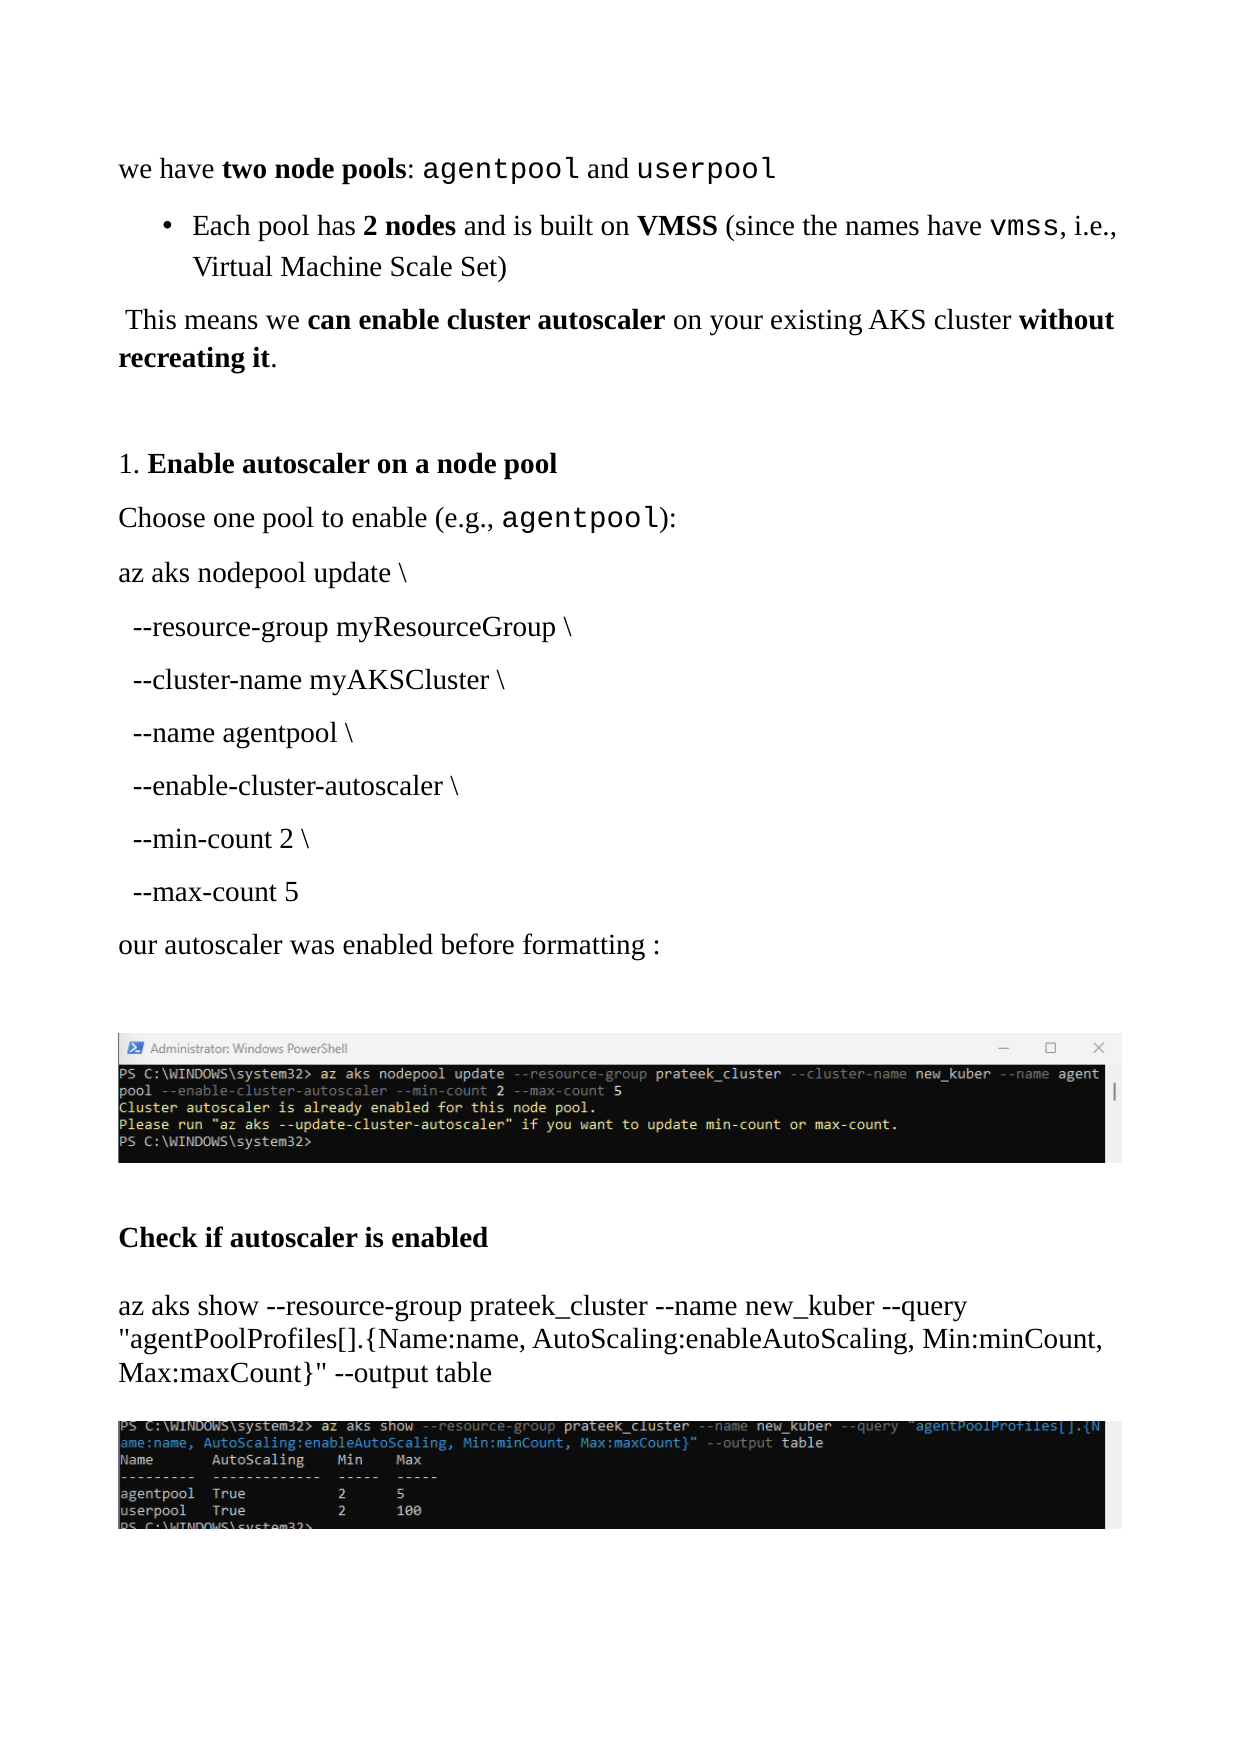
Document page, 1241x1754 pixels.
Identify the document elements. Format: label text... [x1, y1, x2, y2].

text Check if autoscaler is enabled [118, 1221, 1122, 1254]
text --enable-cluster-autoscaler \ [118, 768, 1122, 802]
list Each pool has 2 nodes and is built on VMSS (since the names have vmss, i.e., Virtual Machine Scale Set) [162, 208, 1122, 282]
picture [118, 1033, 1123, 1163]
text 1. Enable autoscaler on a node pool [118, 447, 1122, 480]
text --min-count 2 \ [118, 821, 1122, 855]
picture [118, 1421, 1123, 1529]
text --name agentpool \ [118, 715, 1122, 748]
text --resource-group myResourceGroup \ [118, 609, 1122, 642]
text --max-count 5 [118, 874, 1122, 908]
text az aks show --resource-group prateek_cluster --name new_kuber --query "agentPoolProfiles[].{Name:name, AutoScaling:enableAutoScaling, Min:minCount, Max:maxCount}" --output table [118, 1288, 1122, 1388]
text --cluster-name myAKSCluster \ [118, 662, 1122, 695]
text az aks nodepool update \ [118, 556, 1122, 589]
text Choose one pool to enable (e.g., agentpool): [118, 500, 1122, 536]
text we have two node pools: agentpool and userpool [118, 152, 1122, 188]
text our autoscaler was enabled before formatting : [118, 927, 1122, 961]
text This means we can enable cluster autoscaler on your existing AKS cluster without recreating it. [118, 302, 1122, 374]
